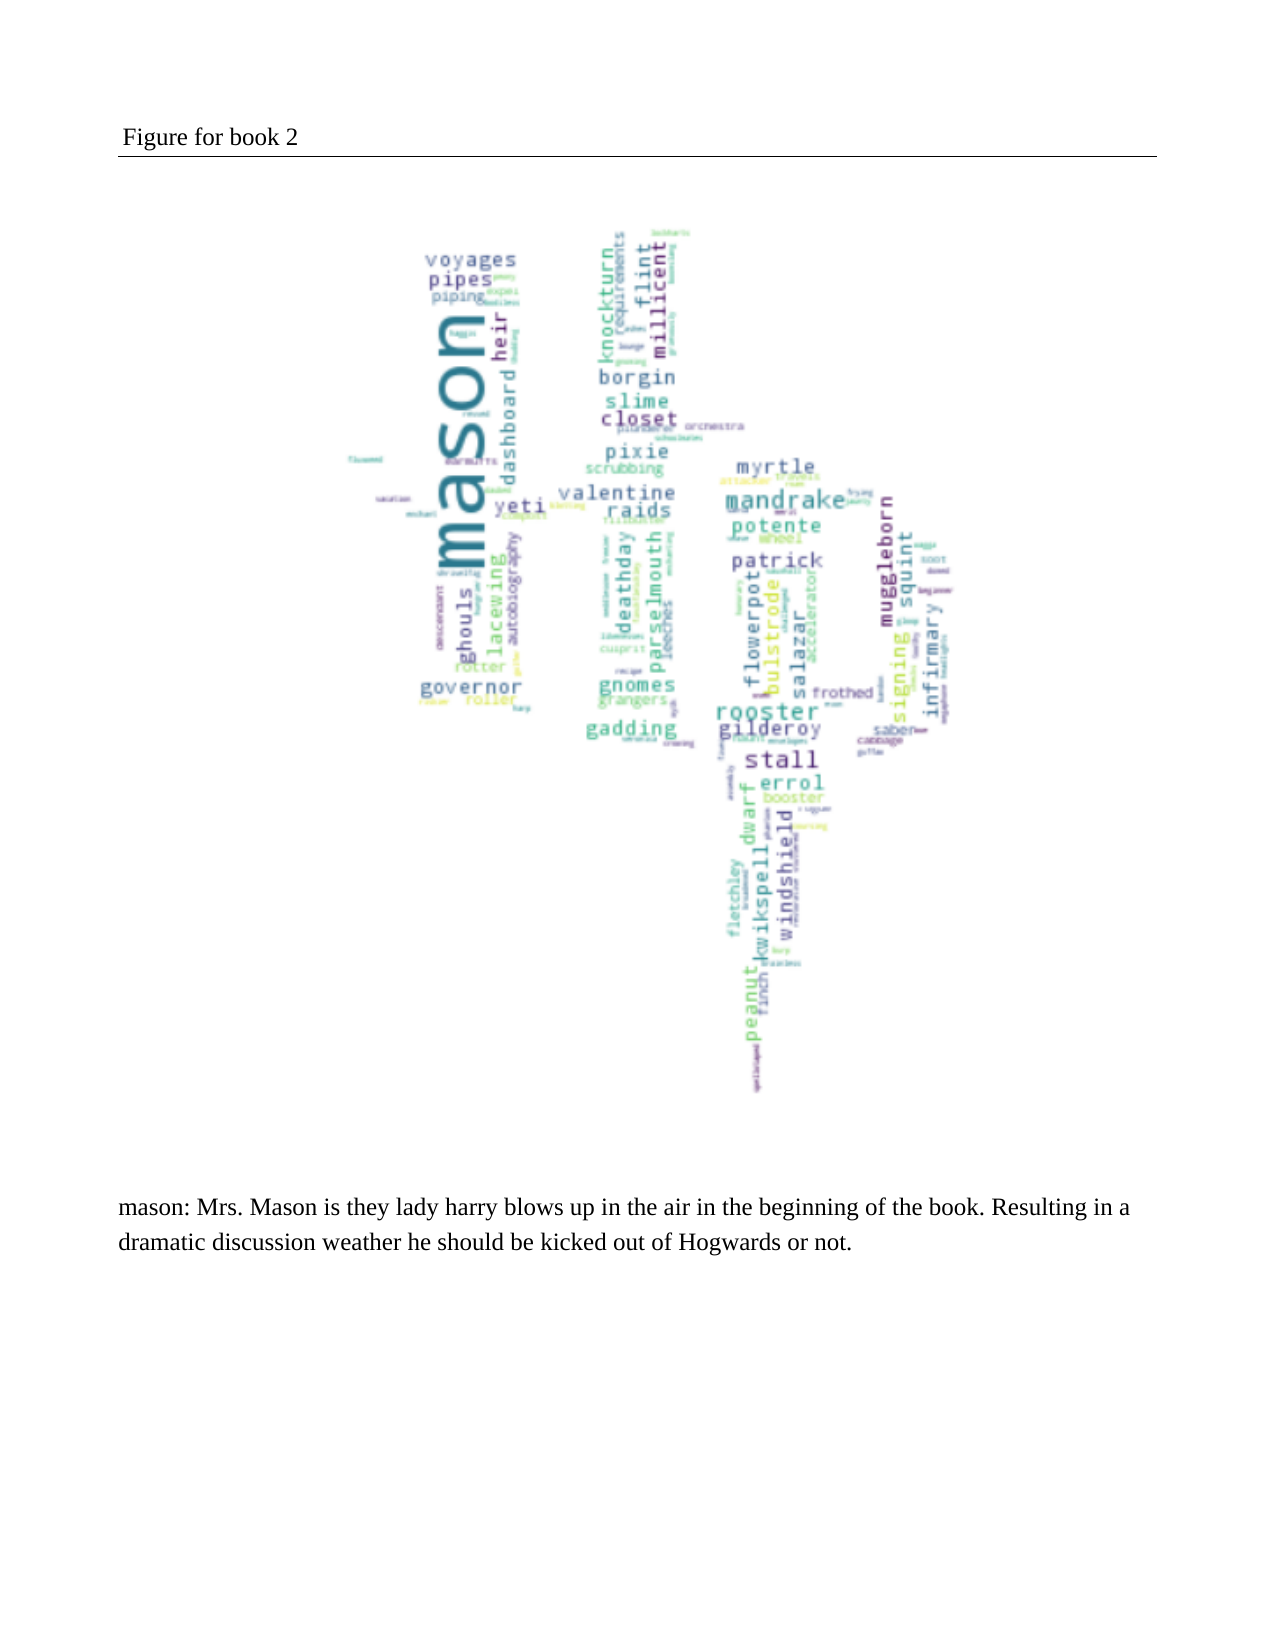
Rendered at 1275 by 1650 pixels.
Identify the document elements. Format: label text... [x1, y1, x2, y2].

text Figure for book 2 [118, 118, 1157, 156]
picture [45, 176, 1051, 1192]
text mason: Mrs. Mason is they lady harry blows up in the air in the beginning of the book. Resulting in a dramatic discussion weather he should be kicked out of Hogwards or not. [118, 176, 1157, 1255]
